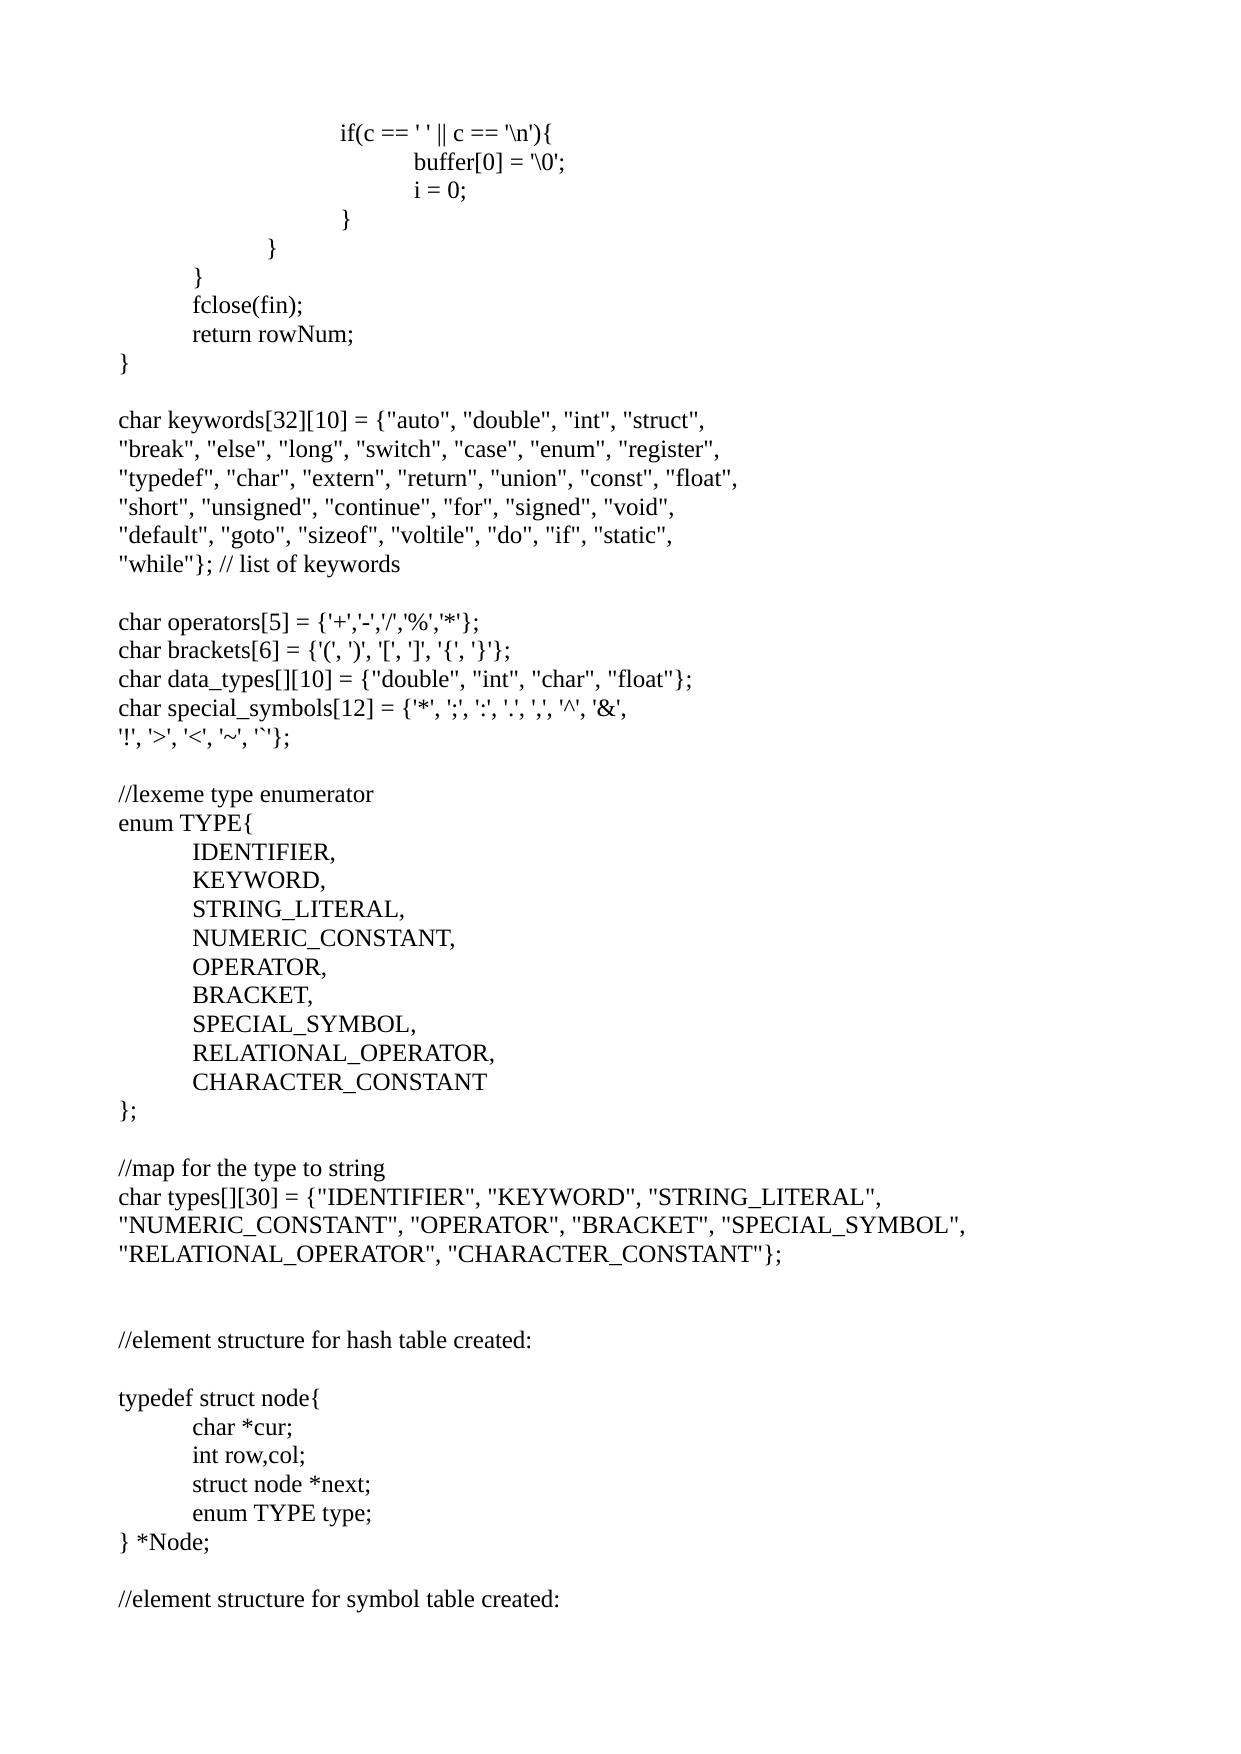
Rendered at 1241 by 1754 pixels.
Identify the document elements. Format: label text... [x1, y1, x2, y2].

text fclose(fin); [118, 291, 1122, 319]
text STRING_LITERAL, [118, 894, 1122, 923]
text char keywords[32][10] = {"auto", "double", "int", "struct", [118, 406, 1122, 434]
text } [118, 262, 1122, 291]
text IDENTIFIER, [118, 837, 1122, 866]
text if(c == ' ' || c == '\n'){ [118, 118, 1122, 147]
text "short", "unsigned", "continue", "for", "signed", "void", [118, 492, 1122, 521]
text OPERATOR, [118, 952, 1122, 981]
text typedef struct node{ [118, 1383, 1122, 1412]
text "default", "goto", "sizeof", "voltile", "do", "if", "static", [118, 521, 1122, 549]
text i = 0; [118, 176, 1122, 204]
text BRACKET, [118, 981, 1122, 1009]
text char data_types[][10] = {"double", "int", "char", "float"}; [118, 664, 1122, 693]
text //element structure for symbol table created: [118, 1584, 1122, 1613]
text buffer[0] = '\0'; [118, 147, 1122, 176]
text char brackets[6] = {'(', ')', '[', ']', '{', '}'}; [118, 636, 1122, 664]
text RELATIONAL_OPERATOR, [118, 1038, 1122, 1067]
text //lexeme type enumerator [118, 779, 1122, 808]
text } [118, 233, 1122, 262]
text char special_symbols[12] = {'*', ';', ':', '.', ',', '^', '&', [118, 693, 1122, 722]
text char *cur; [118, 1412, 1122, 1441]
text //map for the type to string [118, 1153, 1122, 1182]
text int row,col; [118, 1441, 1122, 1469]
text "while"}; // list of keywords [118, 549, 1122, 578]
text }; [118, 1096, 1122, 1124]
text "NUMERIC_CONSTANT", "OPERATOR", "BRACKET", "SPECIAL_SYMBOL", [118, 1211, 1122, 1239]
text char types[][30] = {"IDENTIFIER", "KEYWORD", "STRING_LITERAL", [118, 1182, 1122, 1211]
text //element structure for hash table created: [118, 1326, 1122, 1354]
text } *Node; [118, 1527, 1122, 1556]
text "break", "else", "long", "switch", "case", "enum", "register", [118, 434, 1122, 463]
text CHARACTER_CONSTANT [118, 1067, 1122, 1096]
text } [118, 204, 1122, 233]
text KEYWORD, [118, 866, 1122, 894]
text return rowNum; [118, 319, 1122, 348]
text "RELATIONAL_OPERATOR", "CHARACTER_CONSTANT"}; [118, 1239, 1122, 1268]
text NUMERIC_CONSTANT, [118, 923, 1122, 952]
text enum TYPE type; [118, 1498, 1122, 1527]
text '!', '>', '<', '~', '`'}; [118, 722, 1122, 751]
text struct node *next; [118, 1469, 1122, 1498]
text char operators[5] = {'+','-','/','%','*'}; [118, 607, 1122, 636]
text "typedef", "char", "extern", "return", "union", "const", "float", [118, 463, 1122, 492]
text SPECIAL_SYMBOL, [118, 1009, 1122, 1038]
text enum TYPE{ [118, 808, 1122, 837]
text } [118, 348, 1122, 377]
